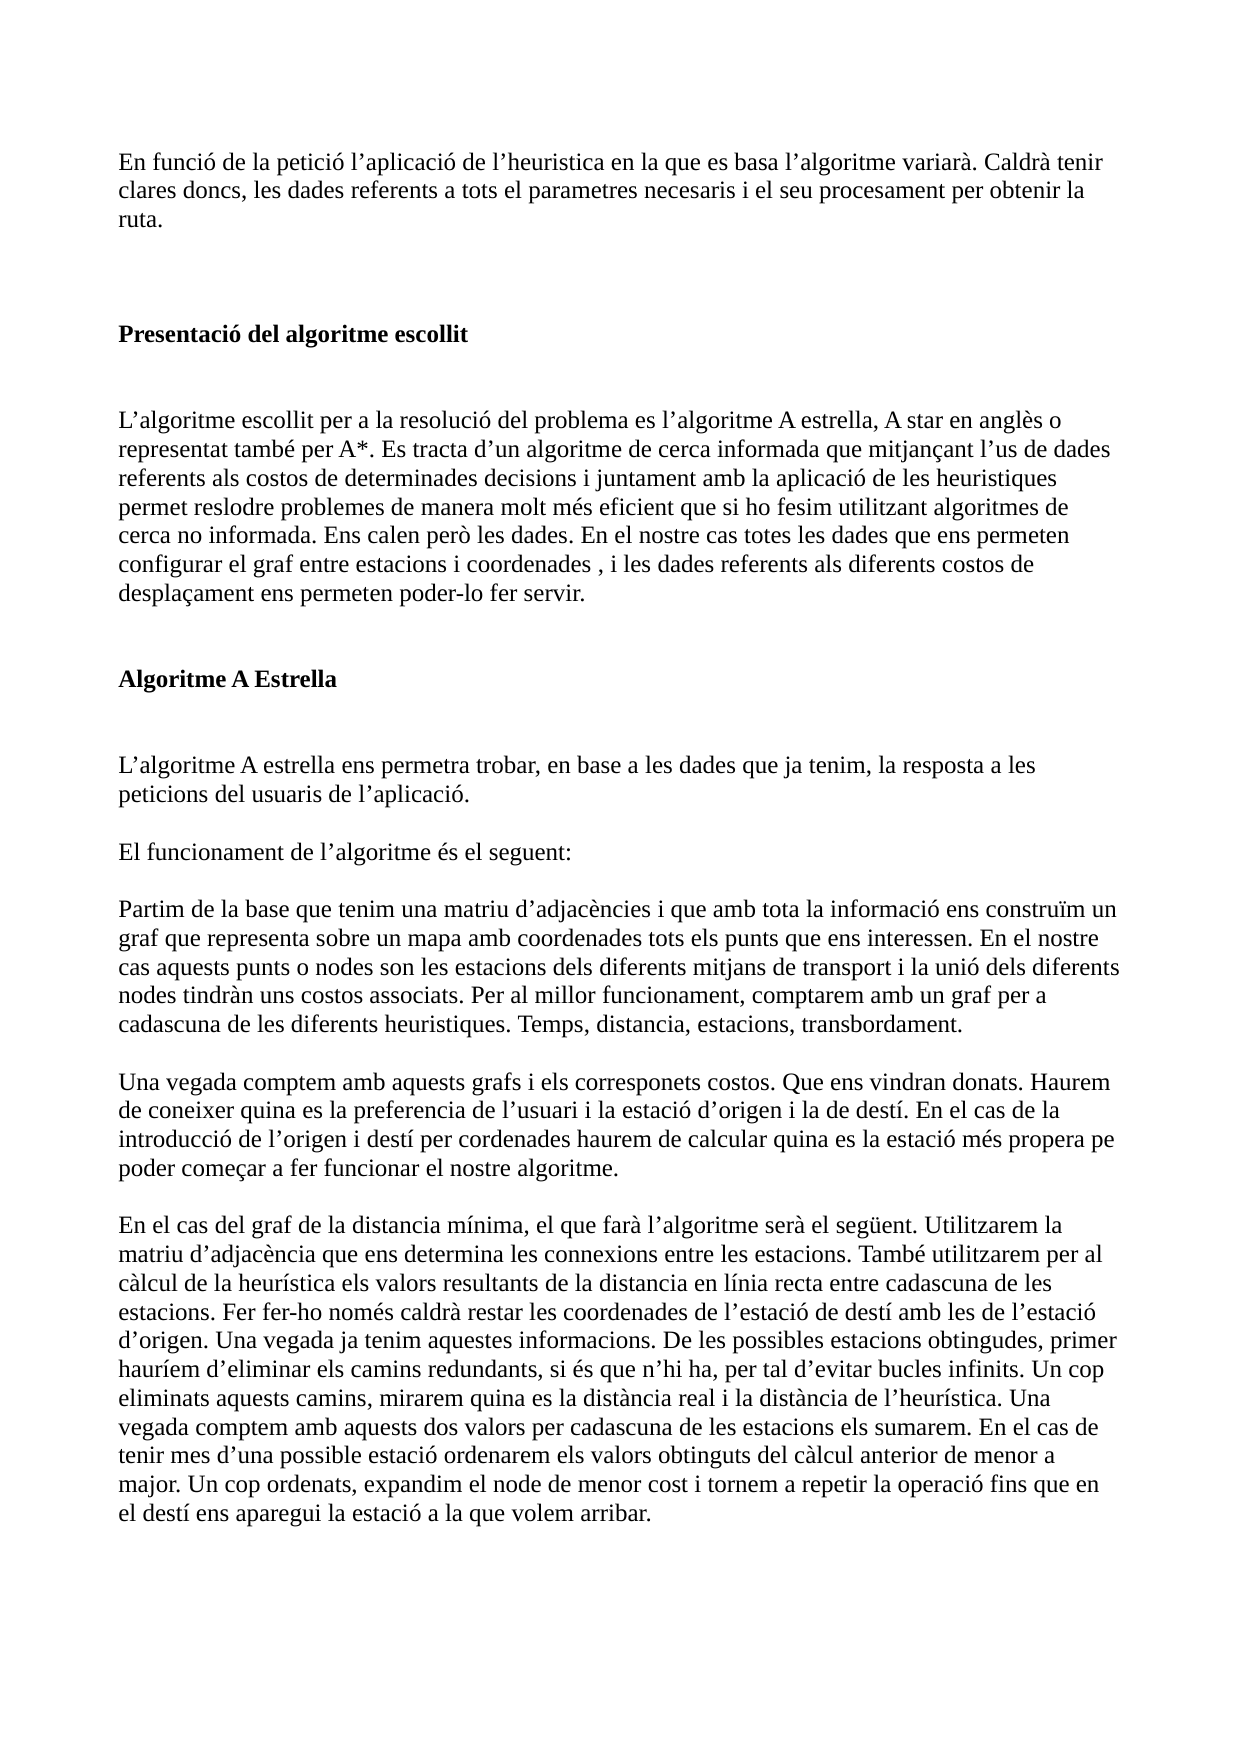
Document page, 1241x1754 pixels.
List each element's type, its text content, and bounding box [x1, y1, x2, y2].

text Presentació del algoritme escollit [118, 319, 1122, 348]
text Partim de la base que tenim una matriu d’adjacències i que amb tota la informació ens construïm un graf que representa sobre un mapa amb coordenades tots els punts que ens interessen. En el nostre cas aquests punts o nodes son les estacions dels diferents mitjans de transport i la unió dels diferents nodes tindràn uns costos associats. Per al millor funcionament, comptarem amb un graf per a cadascuna de les diferents heuristiques. Temps, distancia, estacions, transbordament. [118, 894, 1122, 1038]
text El funcionament de l’algoritme és el seguent: [118, 837, 1122, 866]
text En el cas del graf de la distancia mínima, el que farà l’algoritme serà el següent. Utilitzarem la matriu d’adjacència que ens determina les connexions entre les estacions. També utilitzarem per al càlcul de la heurística els valors resultants de la distancia en línia recta entre cadascuna de les estacions. Fer fer-ho només caldrà restar les coordenades de l’estació de destí amb les de l’estació d’origen. Una vegada ja tenim aquestes informacions. De les possibles estacions obtingudes, primer hauríem d’eliminar els camins redundants, si és que n’hi ha, per tal d’evitar bucles infinits. Un cop eliminats aquests camins, mirarem quina es la distància real i la distància de l’heurística. Una vegada comptem amb aquests dos valors per cadascuna de les estacions els sumarem. En el cas de tenir mes d’una possible estació ordenarem els valors obtinguts del càlcul anterior de menor a major. Un cop ordenats, expandim el node de menor cost i tornem a repetir la operació fins que en el destí ens aparegui la estació a la que volem arribar. [118, 1211, 1122, 1527]
text Una vegada comptem amb aquests grafs i els corresponets costos. Que ens vindran donats. Haurem de coneixer quina es la preferencia de l’usuari i la estació d’origen i la de destí. En el cas de la introducció de l’origen i destí per cordenades haurem de calcular quina es la estació més propera pe poder começar a fer funcionar el nostre algoritme. [118, 1067, 1122, 1182]
text En funció de la petició l’aplicació de l’heuristica en la que es basa l’algoritme variarà. Caldrà tenir clares doncs, les dades referents a tots el parametres necesaris i el seu procesament per obtenir la ruta. [118, 147, 1122, 233]
text Algoritme A Estrella [118, 664, 1122, 693]
text L’algoritme A estrella ens permetra trobar, en base a les dades que ja tenim, la resposta a les peticions del usuaris de l’aplicació. [118, 751, 1122, 808]
text L’algoritme escollit per a la resolució del problema es l’algoritme A estrella, A star en anglès o representat també per A*. Es tracta d’un algoritme de cerca informada que mitjançant l’us de dades referents als costos de determinades decisions i juntament amb la aplicació de les heuristiques permet reslodre problemes de manera molt més eficient que si ho fesim utilitzant algoritmes de cerca no informada. Ens calen però les dades. En el nostre cas totes les dades que ens permeten configurar el graf entre estacions i coordenades , i les dades referents als diferents costos de desplaçament ens permeten poder-lo fer servir. [118, 406, 1122, 607]
